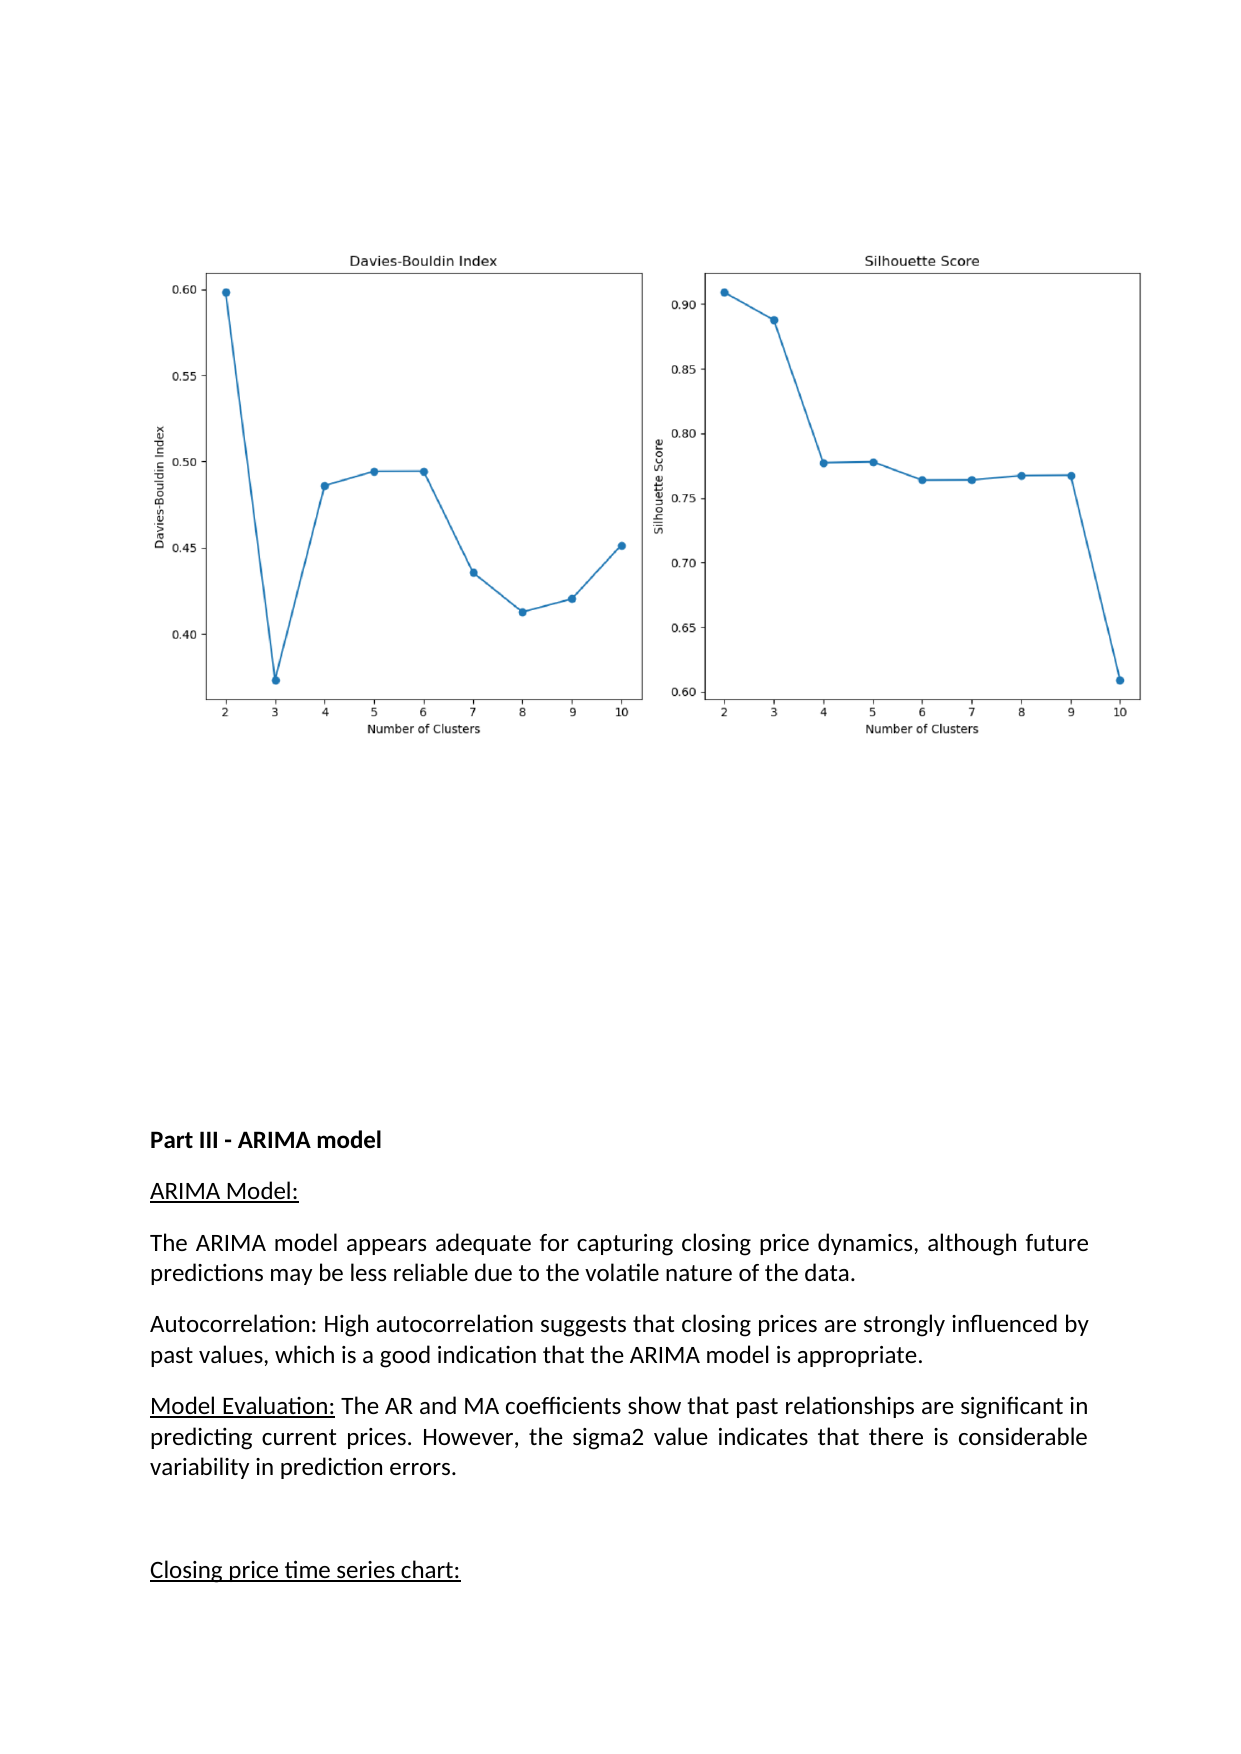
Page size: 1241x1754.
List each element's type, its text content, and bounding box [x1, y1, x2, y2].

text Model Evaluation: The AR and MA coefficients show that past relationships are significant in predicting current prices. However, the sigma2 value indicates that there is considerable variability in prediction errors. [150, 1390, 1090, 1482]
text The ARIMA model appears adequate for capturing closing price dynamics, although future predictions may be less reliable due to the volatile nature of the data. [150, 1227, 1090, 1288]
text Part III - ARIMA model [150, 1124, 1090, 1154]
text Closing price time series chart: [150, 1554, 1090, 1585]
text Autocorrelation: High autocorrelation suggests that closing prices are strongly influenced by past values, which is a good indication that the ARIMA model is appropriate. [150, 1308, 1090, 1369]
text ARIMA Model: [150, 1175, 1090, 1206]
